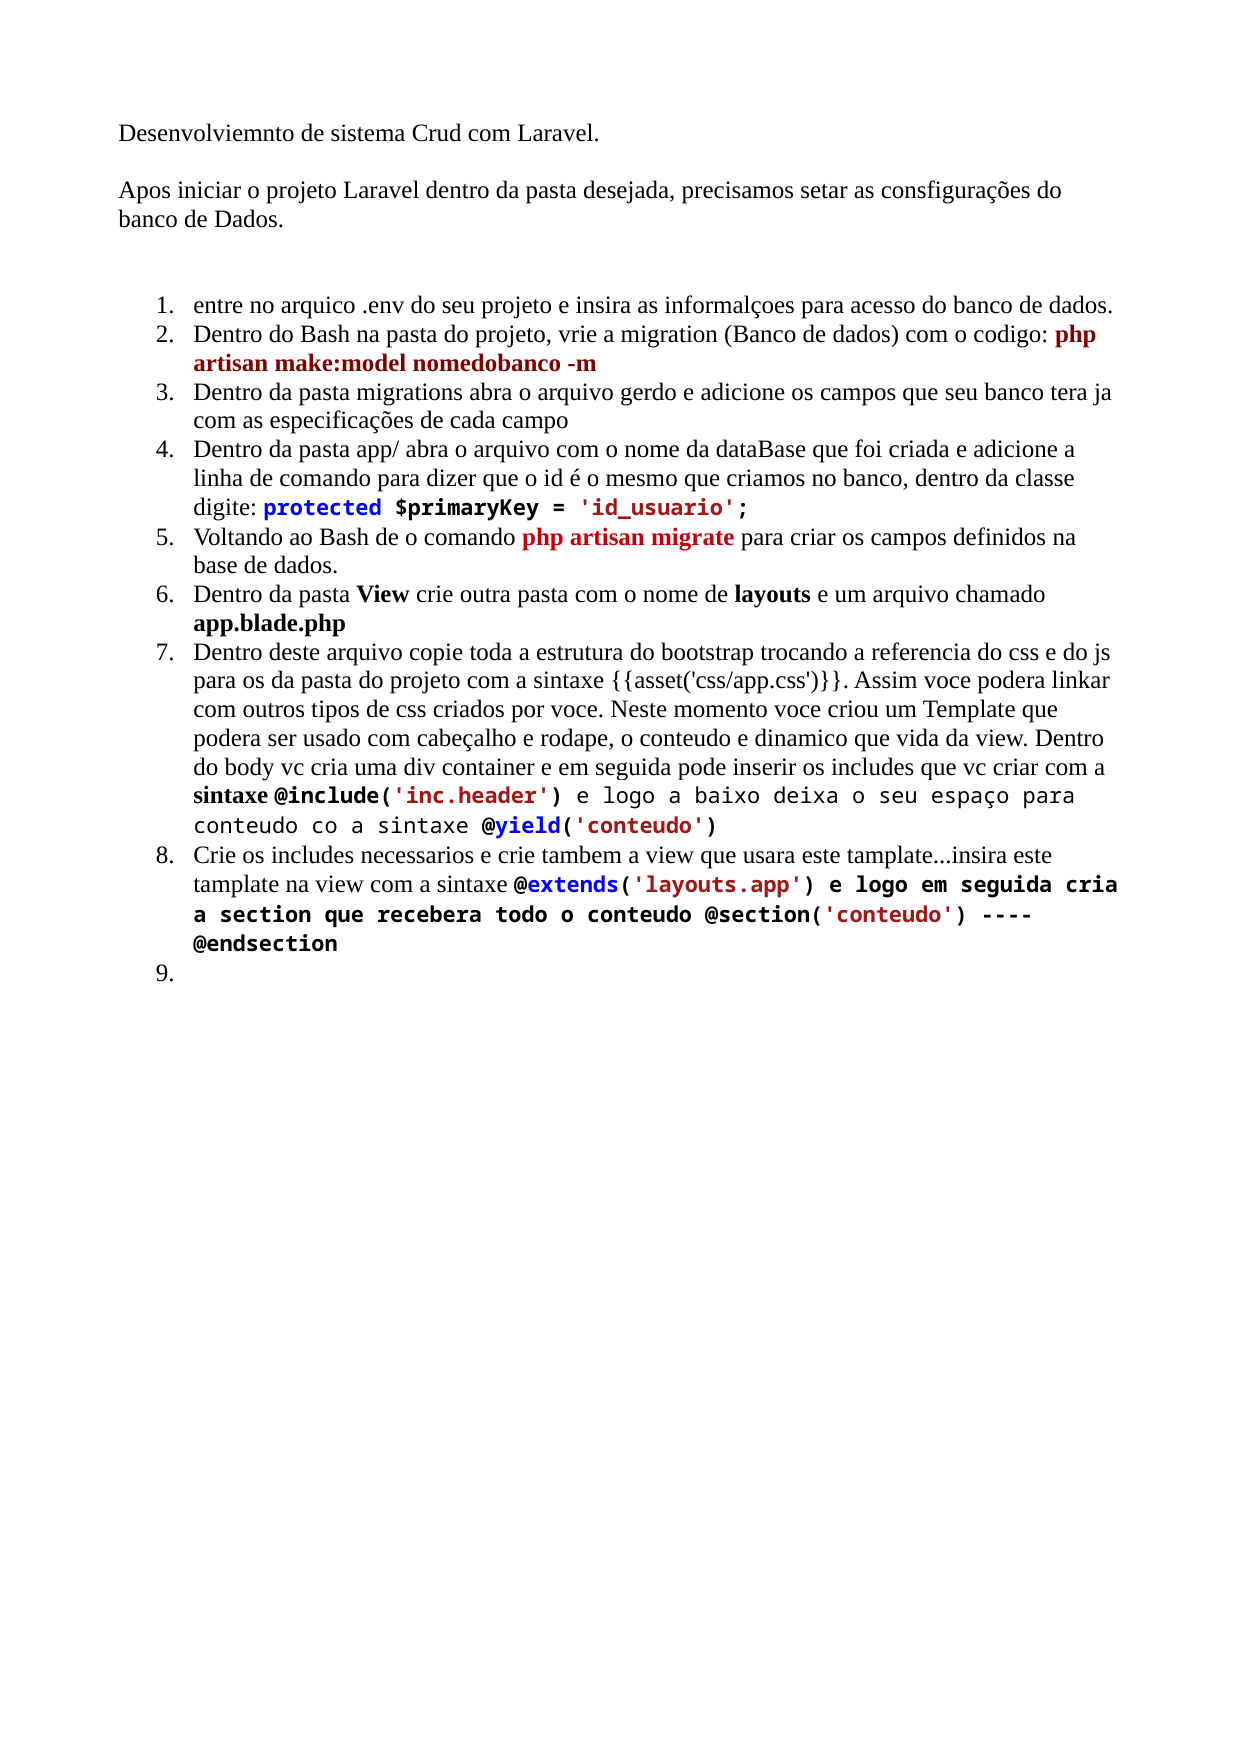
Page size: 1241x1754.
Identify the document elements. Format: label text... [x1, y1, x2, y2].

list Dentro da pasta migrations abra o arquivo gerdo e adicione os campos que seu banco tera ja com as especificações de cada campo [156, 377, 1122, 434]
list Dentro da pasta app/ abra o arquivo com o nome da dataBase que foi criada e adicione a linha de comando para dizer que o id é o mesmo que criamos no banco, dentro da classe digite: protected $primaryKey = 'id_usuario'; [156, 434, 1122, 522]
list Voltando ao Bash de o comando php artisan migrate para criar os campos definidos na base de dados. [156, 522, 1122, 579]
list Dentro do Bash na pasta do projeto, vrie a migration (Banco de dados) com o codigo: php artisan make:model nomedobanco -m [156, 319, 1122, 377]
list Dentro da pasta View crie outra pasta com o nome de layouts e um arquivo chamado app.blade.php [156, 579, 1122, 637]
list Crie os includes necessarios e crie tambem a view que usara este tamplate...insira este tamplate na view com a sintaxe @extends('layouts.app') e logo em seguida cria a section que recebera todo o conteudo @section('conteudo') ---- @endsection [156, 840, 1122, 958]
text Apos iniciar o projeto Laravel dentro da pasta desejada, precisamos setar as consfigurações do banco de Dados. [118, 176, 1122, 233]
text Desenvolviemnto de sistema Crud com Laravel. [118, 118, 1122, 147]
list entre no arquico .env do seu projeto e insira as informalçoes para acesso do banco de dados. [156, 291, 1122, 319]
list Dentro deste arquivo copie toda a estrutura do bootstrap trocando a referencia do css e do js para os da pasta do projeto com a sintaxe {{asset('css/app.css')}}. Assim voce podera linkar com outros tipos de css criados por voce. Neste momento voce criou um Template que podera ser usado com cabeçalho e rodape, o conteudo e dinamico que vida da view. Dentro do body vc cria uma div container e em seguida pode inserir os includes que vc criar com a sintaxe @include('inc.header') e logo a baixo deixa o seu espaço para conteudo co a sintaxe @yield('conteudo') [156, 637, 1122, 840]
